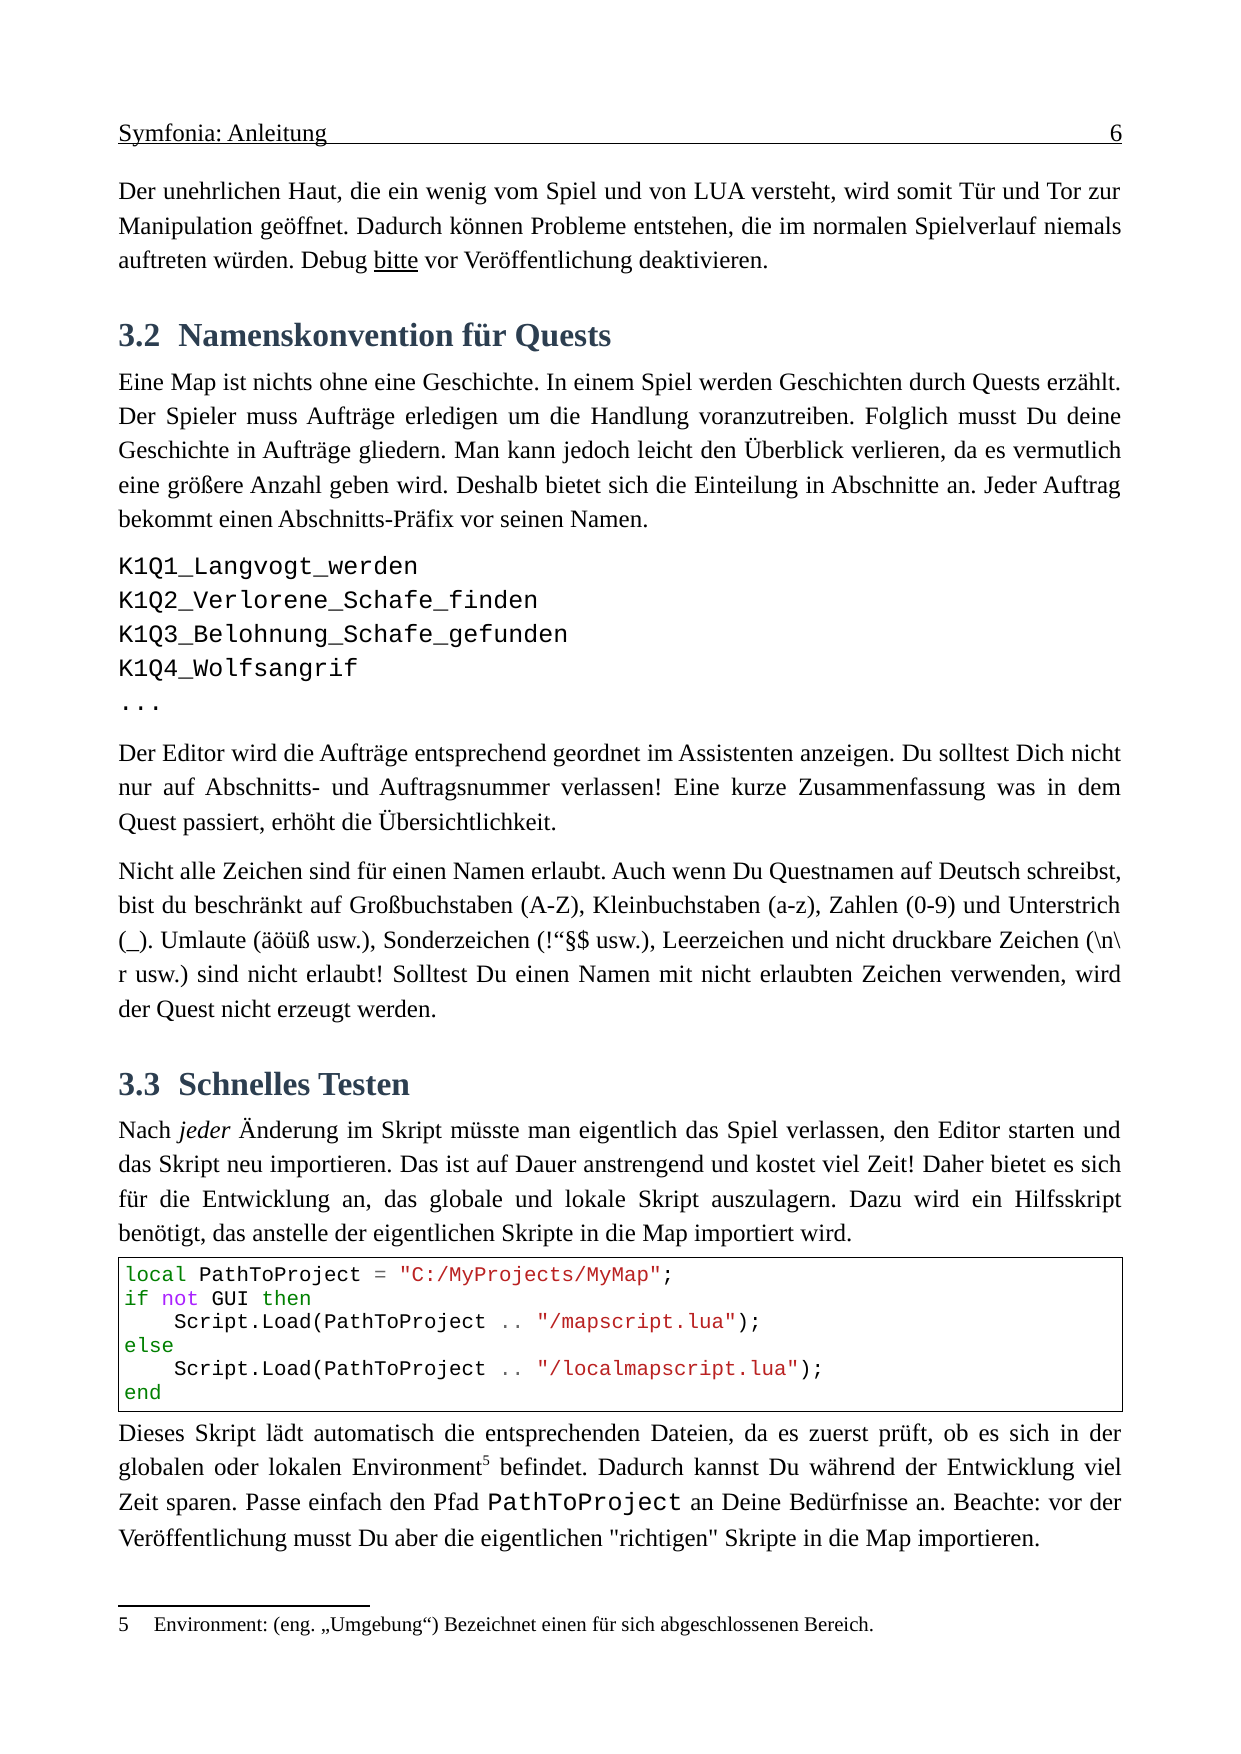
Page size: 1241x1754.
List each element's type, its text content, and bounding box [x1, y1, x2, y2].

subtitle Schnelles Testen [118, 1064, 1122, 1102]
text Der unehrlichen Haut, die ein wenig vom Spiel und von LUA versteht, wird somit Tür und Tor zur Manipulation geöffnet. Dadurch können Probleme entstehen, die im normalen Spielverlauf niemals auftreten würden. Debug bitte vor Veröffentlichung deaktivieren. [118, 176, 1122, 274]
text Nicht alle Zeichen sind für einen Namen erlaubt. Auch wenn Du Questnamen auf Deutsch schreibst, bist du beschränkt auf Großbuchstaben (A-Z), Kleinbuchstaben (a-z), Zahlen (0-9) und Unterstrich (_). Umlaute (äöüß usw.), Sonderzeichen (!“§$ usw.), Leerzeichen und nicht druckbare Zeichen (\n\r usw.) sind nicht erlaubt! Solltest Du einen Namen mit nicht erlaubten Zeichen verwenden, wird der Quest nicht erzeugt werden. [118, 856, 1122, 1023]
text Environment: (eng. „Umgebung“) Bezeichnet einen für sich abgeschlossenen Bereich. [118, 1612, 1122, 1636]
text K1Q1_Langvogt_werden K1Q2_Verlorene_Schafe_finden K1Q3_Belohnung_Schafe_gefunden K1Q4_Wolfsangrif ... [118, 553, 1122, 718]
text Eine Map ist nichts ohne eine Geschichte. In einem Spiel werden Geschichten durch Quests erzählt. Der Spieler muss Aufträge erledigen um die Handlung voranzutreiben. Folglich musst Du deine Geschichte in Aufträge gliedern. Man kann jedoch leicht den Überblick verlieren, da es vermutlich eine größere Anzahl geben wird. Deshalb bietet sich die Einteilung in Abschnitte an. Jeder Auftrag bekommt einen Abschnitts-Präfix vor seinen Namen. [118, 367, 1122, 533]
text Nach jeder Änderung im Skript müsste man eigentlich das Spiel verlassen, den Editor starten und das Skript neu importieren. Das ist auf Dauer anstrengend und kostet viel Zeit! Daher bietet es sich für die Entwicklung an, das globale und lokale Skript auszulagern. Dazu wird ein Hilfsskript benötigt, das anstelle der eigentlichen Skripte in die Map importiert wird. [118, 1115, 1122, 1247]
text Der Editor wird die Aufträge entsprechend geordnet im Assistenten anzeigen. Du solltest Dich nicht nur auf Abschnitts- und Auftragsnummer verlassen! Eine kurze Zusammenfassung was in dem Quest passiert, erhöht die Übersichtlichkeit. [118, 738, 1122, 836]
text Dieses Skript lädt automatisch die entsprechenden Dateien, da es zuerst prüft, ob es sich in der globalen oder lokalen Environment befindet. Dadurch kannst Du während der Entwicklung viel Zeit sparen. Passe einfach den Pfad PathToProject an Deine Bedürfnisse an. Beachte: vor der Veröffentlichung musst Du aber die eigentlichen "richtigen" Skripte in die Map importieren. [118, 1412, 1122, 1552]
subtitle Namenskonvention für Quests [118, 315, 1122, 354]
